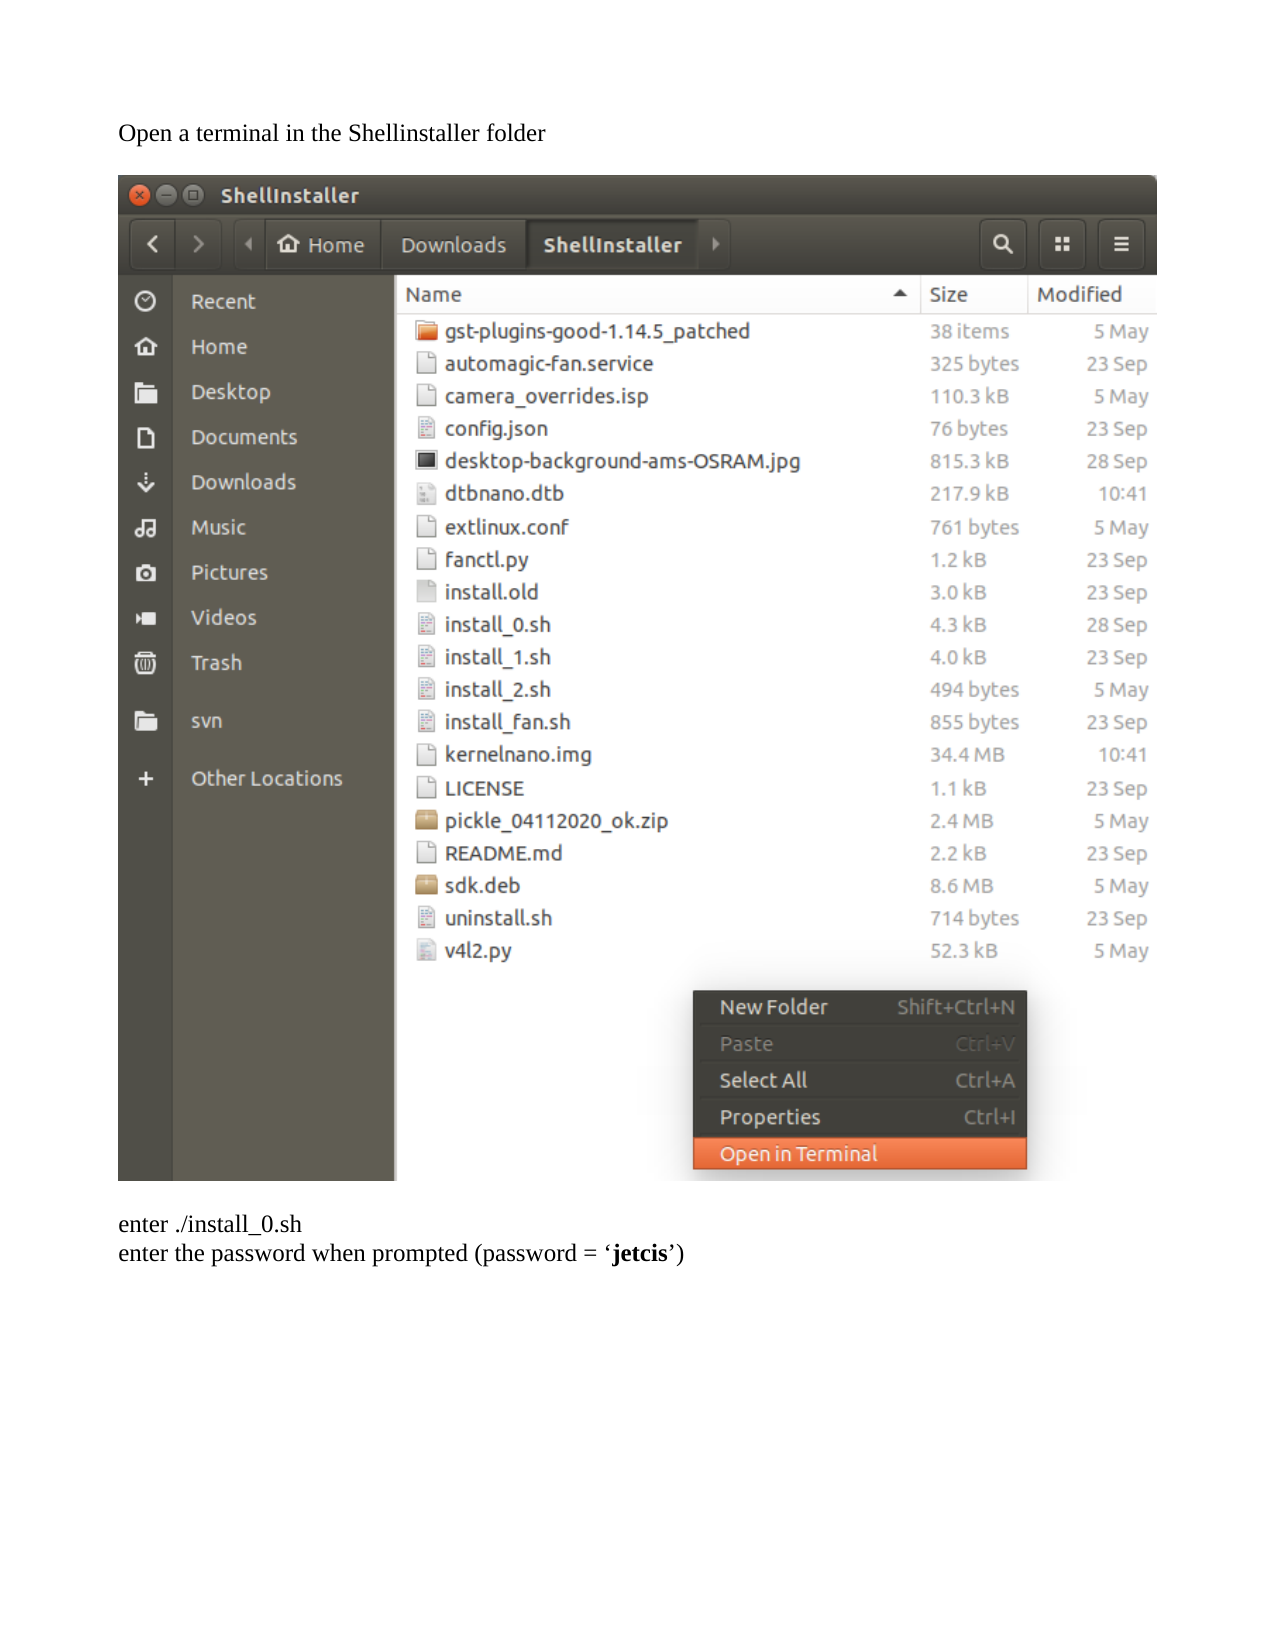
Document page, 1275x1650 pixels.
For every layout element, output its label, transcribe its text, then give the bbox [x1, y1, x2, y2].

text enter the password when prompted (password = ‘jetcis’) [118, 1238, 1157, 1267]
text Open a terminal in the Shellinstaller folder [118, 118, 1157, 147]
text enter ./install_0.sh [118, 1209, 1157, 1238]
